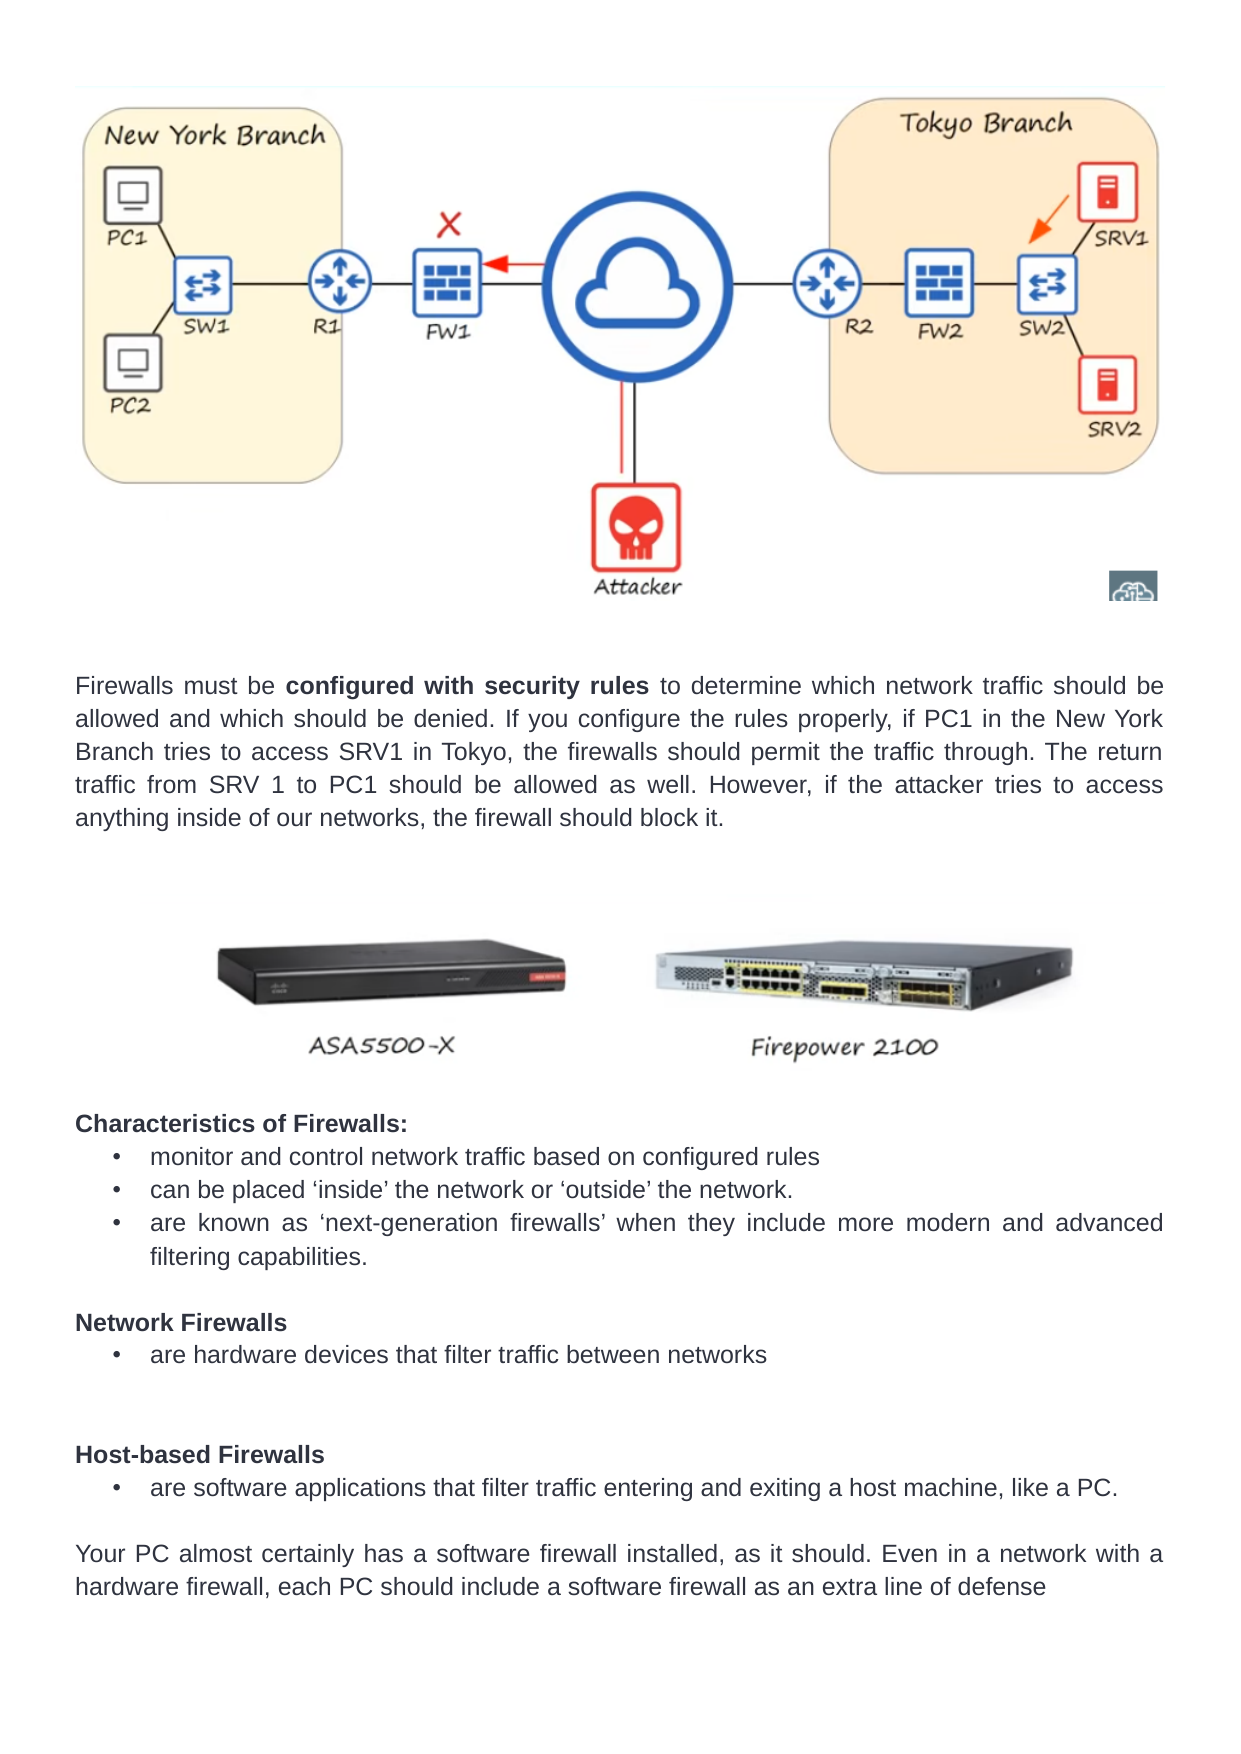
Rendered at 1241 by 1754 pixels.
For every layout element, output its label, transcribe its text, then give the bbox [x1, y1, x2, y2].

text Your PC almost certainly has a software firewall installed, as it should. Even in a network with a hardware firewall, each PC should include a software firewall as an extra line of defense [75, 1539, 1165, 1601]
list are known as ‘next-generation firewalls’ when they include more modern and advanced filtering capabilities. [112, 1208, 1165, 1270]
list monitor and control network traffic based on configured rules [112, 1142, 1165, 1171]
list are software applications that filter traffic entering and exiting a host machine, like a PC. [112, 1473, 1165, 1502]
picture [75, 86, 1166, 601]
list can be placed ‘inside’ the network or ‘outside’ the network. [112, 1175, 1165, 1204]
text Host-based Firewalls [75, 1440, 1165, 1468]
picture [75, 894, 1166, 1072]
list are hardware devices that filter traffic between networks [112, 1341, 1165, 1369]
text Network Firewalls [75, 1307, 1165, 1336]
text Characteristics of Firewalls: [75, 1109, 1165, 1138]
text Firewalls must be configured with security rules to determine which network traffic should be allowed and which should be denied. If you configure the rules properly, if PC1 in the New York Branch tries to access SRV1 in Tokyo, the firewalls should permit the traffic through. The return traffic from SRV 1 to PC1 should be allowed as well. However, if the attacker tries to access anything inside of our networks, the firewall should block it. [75, 671, 1165, 832]
